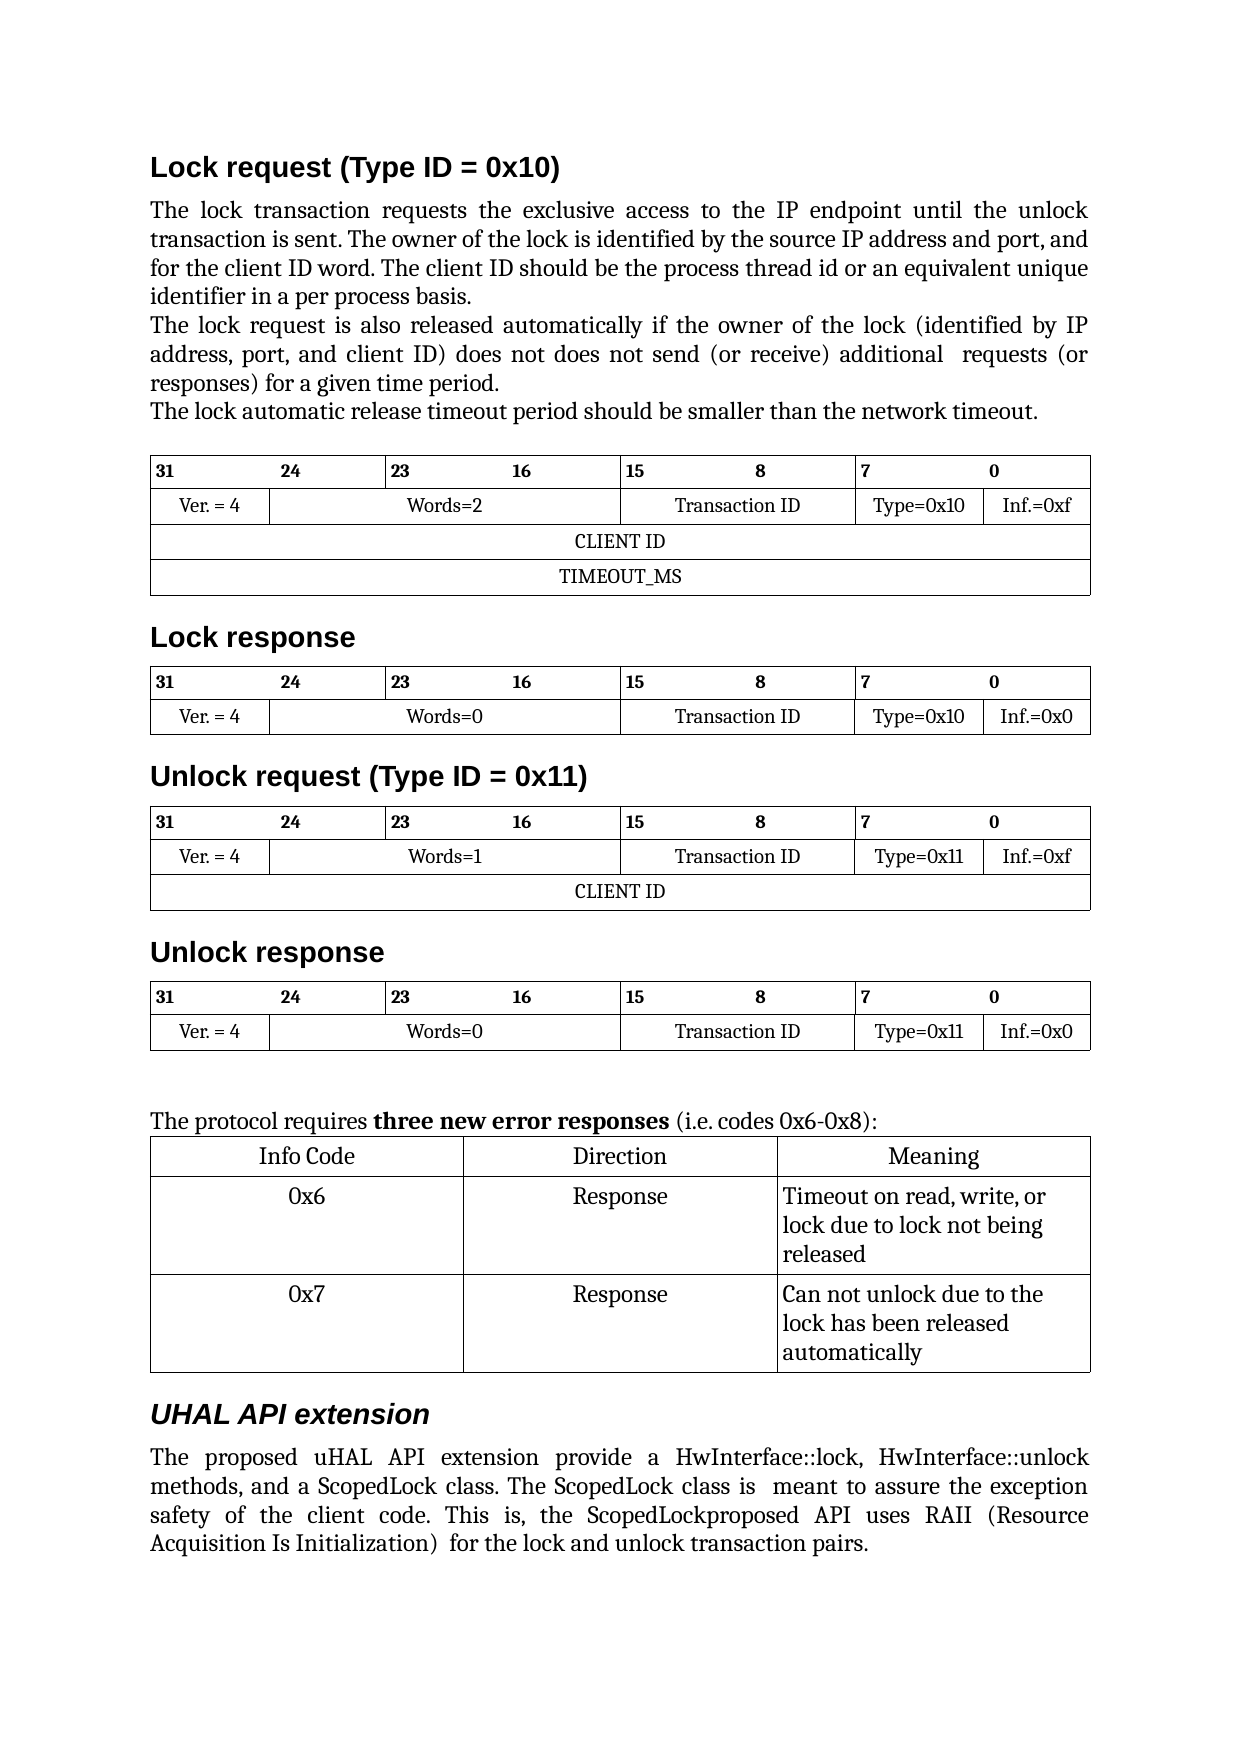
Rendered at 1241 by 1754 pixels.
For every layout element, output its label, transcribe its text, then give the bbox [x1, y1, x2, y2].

subtitle Unlock response [150, 935, 1090, 968]
table_header Direction [464, 1137, 777, 1176]
table_header Words=0 [270, 700, 620, 734]
text The protocol requires three new error responses (i.e. codes 0x6-0x8): [150, 1107, 1090, 1136]
table_header Words=1 [270, 840, 620, 874]
table_header Ver. = 4 [151, 840, 269, 874]
table_cell Type=0x10 [856, 489, 983, 523]
table_cell Can not unlock due to the lock has been released automatically [778, 1275, 1090, 1372]
table_header 15 8 [621, 667, 855, 699]
table_cell CLIENT ID [151, 525, 1090, 559]
table_header Meaning [778, 1137, 1090, 1176]
table_cell Transaction ID [621, 489, 855, 523]
table_header 23 16 [386, 807, 620, 839]
table_header 15 8 [621, 807, 855, 839]
table_header Transaction ID [621, 840, 854, 874]
table_header Inf.=0x0 [984, 700, 1090, 734]
table_cell 0x7 [151, 1275, 463, 1372]
table_header 7 0 [856, 667, 1090, 699]
table_header 23 16 [386, 456, 620, 488]
text The lock automatic release timeout period should be smaller than the network timeout. [150, 397, 1090, 426]
table_header 7 0 [856, 456, 1090, 488]
text The lock transaction requests the exclusive access to the IP endpoint until the unlock transaction is sent. The owner of the lock is identified by the source IP address and port, and for the client ID word. The client ID should be the process thread id or an equivalent unique identifier in a per process basis. [150, 196, 1090, 311]
table_cell Ver. = 4 [151, 489, 269, 523]
table_header 31 24 [151, 456, 385, 488]
table_header 23 16 [386, 982, 620, 1014]
text The proposed uHAL API extension provide a HwInterface::lock, HwInterface::unlock methods, and a ScopedLock class. The ScopedLock class is meant to assure the exception safety of the client code. This is, the ScopedLockproposed API uses RAII (Resource Acquisition Is Initialization) for the lock and unlock transaction pairs. [150, 1443, 1090, 1558]
table_header 23 16 [386, 667, 620, 699]
subtitle UHAL API extension [150, 1397, 1090, 1431]
table_header Transaction ID [621, 700, 854, 734]
table_header Ver. = 4 [151, 1015, 269, 1050]
table_cell CLIENT ID [151, 875, 1090, 910]
table_header Words=0 [270, 1015, 620, 1050]
table_cell Words=2 [270, 489, 620, 523]
table_header Type=0x10 [855, 700, 983, 734]
text The lock request is also released automatically if the owner of the lock (identified by IP address, port, and client ID) does not does not send (or receive) additional requests (or responses) for a given time period. [150, 311, 1090, 397]
table_header 15 8 [621, 982, 855, 1014]
table_cell Response [464, 1275, 777, 1372]
table_cell Inf.=0xf [984, 489, 1090, 523]
table_header 15 8 [621, 456, 855, 488]
subtitle Lock request (Type ID = 0x10) [150, 150, 1090, 183]
table_header Type=0x11 [855, 1015, 983, 1050]
subtitle Unlock request (Type ID = 0x11) [150, 759, 1090, 793]
table_header Transaction ID [621, 1015, 854, 1050]
table_cell Response [464, 1177, 777, 1274]
table_header Type=0x11 [855, 840, 983, 874]
table_header 31 24 [151, 807, 385, 839]
table_header Ver. = 4 [151, 700, 269, 734]
subtitle Lock response [150, 619, 1090, 653]
table_header 7 0 [856, 807, 1090, 839]
table_header Info Code [151, 1137, 463, 1176]
table_header Inf.=0xf [984, 840, 1090, 874]
table_cell 0x6 [151, 1177, 463, 1274]
table_cell Timeout on read, write, or lock due to lock not being released [778, 1177, 1090, 1274]
table_header 31 24 [151, 667, 385, 699]
table_cell TIMEOUT_MS [151, 560, 1090, 594]
table_header 31 24 [151, 982, 385, 1014]
table_header 7 0 [856, 982, 1090, 1014]
table_header Inf.=0x0 [984, 1015, 1090, 1050]
